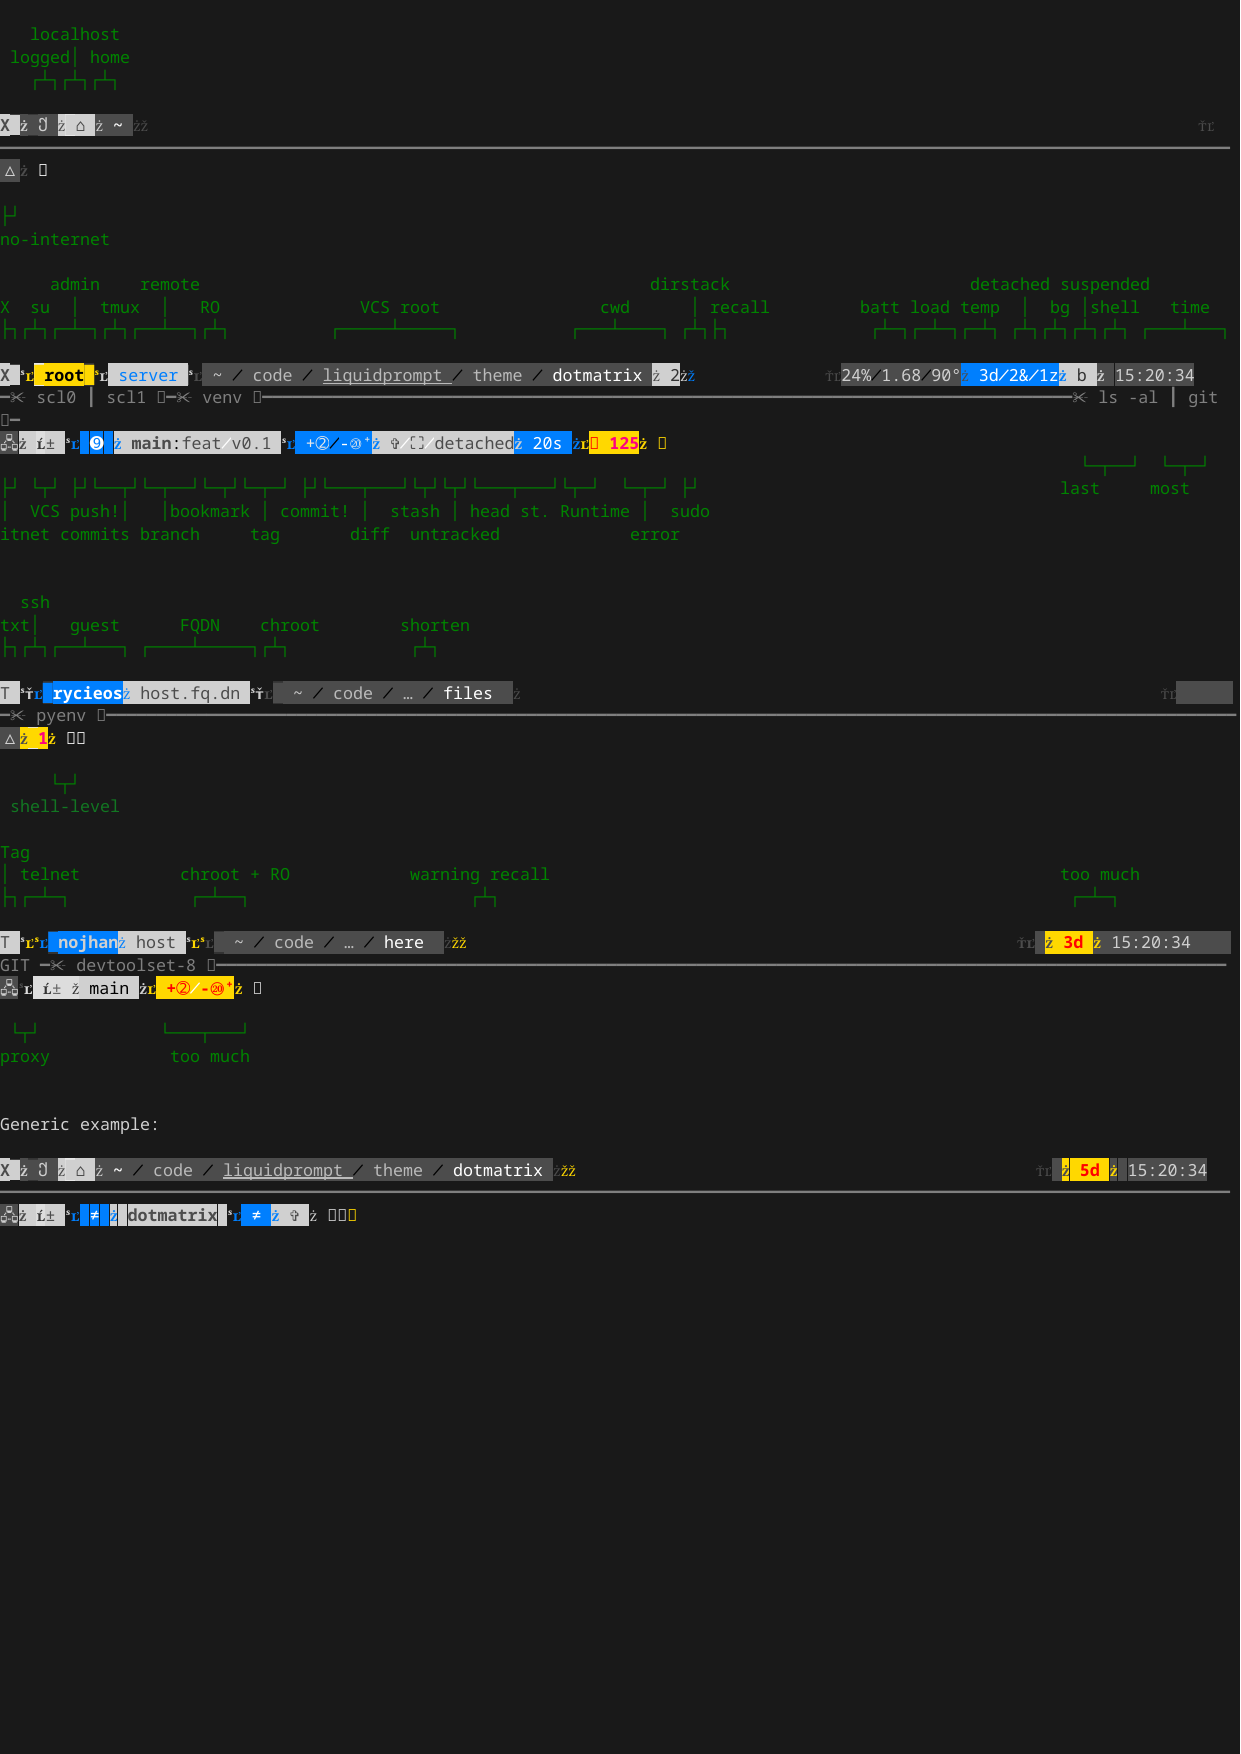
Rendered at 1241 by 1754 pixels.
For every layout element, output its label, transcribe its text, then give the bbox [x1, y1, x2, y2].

text no-internet [0, 227, 1240, 250]
text GIT ━ devtoolset-8 ━━━━━━━━━━━━━━━━━━━━━━━━━━━━━━━━━━━━━━━━━━━━━━━━━━━━━━━━━━━━━━━━━━━━━━━━━━━━━━━━━━━━━━━━━━━━━━━━━━━━━ [0, 954, 1240, 976]
text shell-level [0, 795, 1240, 817]
text T █rycieos host.fq.dn █ ~ ╱ code ╱ … ╱ files   🕒 [0, 681, 1240, 704]
text └─┬──┘ └─┬─┘ [0, 454, 1240, 477]
text 🖧 ±  ➒  main:feat╱v0.1  +➁╱-⑳⁺ ✞╱⛶╱detached 20s  125  [0, 431, 1240, 454]
text 🖧 ±  main  +➁╱-⑳⁺  [0, 976, 1240, 999]
text X██root██server█ ~ ╱ code ╱ liquidprompt ╱ theme ╱ dotmatrix █2 24%╱1.68╱90° 3d╱2&╱1z b  15:20:34 [0, 363, 1240, 386]
text localhost [0, 23, 1240, 45]
text ├┐┌─┴─┐ ┌─┴──┐ ┌┴┐ ┌─┴─┐ [0, 886, 1240, 908]
text ━ scl0 ┃ scl1 ━ venv ━━━━━━━━━━━━━━━━━━━━━━━━━━━━━━━━━━━━━━━━━━━━━━━━━━━━━━━━━━━━━━━━━━━━━━━━━━━━━━━━━ ls -al ┃ git ━ [0, 386, 1240, 431]
text ┌┴┐┌┴┐┌┴┐ [0, 68, 1240, 91]
text Tag [0, 840, 1240, 863]
text △█1  [0, 727, 1240, 749]
text X██ █⌂  ~   [0, 113, 1240, 136]
text │ VCS push!│ │bookmark │ commit! │ stash │ head st. Runtime │ sudo [0, 499, 1240, 522]
text Generic example: [0, 1113, 1240, 1135]
text txt│ guest FQDN chroot shorten [0, 613, 1240, 636]
text T █nojhan host █ ~ ╱ code ╱ … ╱ here    3d  15:20:34 [0, 931, 1240, 954]
text │ telnet chroot + RO warning recall too much [0, 863, 1240, 886]
text ├┐┌┴┐┌─┴─┐┌┴┐┌──┴──┐┌┴┐ ┌─────┴─────┐ ┌───┴────┐ ┌┴┐├┐ ┌┴─┐┌─┴─┐┌─┴┐ ┌┴┐┌┴┐┌┴┐┌┴┐ ┌───┴───┐ [0, 318, 1240, 341]
text ━━━━━━━━━━━━━━━━━━━━━━━━━━━━━━━━━━━━━━━━━━━━━━━━━━━━━━━━━━━━━━━━━━━━━━━━━━━━━━━━━━━━━━━━━━━━━━━━━━━━━━━━━━━━━━━━━━━━━━━━━━━ [0, 1181, 1240, 1203]
text ssh [0, 590, 1240, 613]
text ━ pyenv ━━━━━━━━━━━━━━━━━━━━━━━━━━━━━━━━━━━━━━━━━━━━━━━━━━━━━━━━━━━━━━━━━━━━━━━━━━━━━━━━━━━━━━━━━━━━━━━━━━━━━━━━━━━━━━━━━ [0, 704, 1240, 727]
text itnet commits branch tag diff untracked error [0, 522, 1240, 545]
text └┬┘ [0, 772, 1240, 795]
text ├┘ [0, 204, 1240, 227]
text X su │ tmux │ RO VCS root cwd │ recall batt load temp │ bg │shell time [0, 295, 1240, 318]
text logged│ home [0, 45, 1240, 68]
text ━━━━━━━━━━━━━━━━━━━━━━━━━━━━━━━━━━━━━━━━━━━━━━━━━━━━━━━━━━━━━━━━━━━━━━━━━━━━━━━━━━━━━━━━━━━━━━━━━━━━━━━━━━━━━━━━━━━━━━━━━━━ [0, 136, 1240, 159]
text admin remote dirstack detached suspended [0, 272, 1240, 295]
text 🖧 ±  ≠  dotmatrix  ≠  ✞   [0, 1203, 1240, 1226]
text └┬┘ └───┬───┘ [0, 1022, 1240, 1044]
text proxy too much [0, 1044, 1240, 1067]
text △  [0, 159, 1240, 182]
text X██ █⌂  ~ ╱ code ╱ liquidprompt ╱ theme ╱ dotmatrix    5d  15:20:34 [0, 1158, 1240, 1181]
text ├┐┌┴┐┌──┴───┐ ┌────┴─────┐┌┴┐ ┌┴┐ [0, 636, 1240, 658]
text ├┘ └┬┘ ├┘└──┬┘└─┬──┘└─┬┘└─┬─┘ ├┘└───┬───┘└┬┘└┬┘└───┬───┘└┬─┘ └─┬─┘ ├┘ last most [0, 477, 1240, 499]
